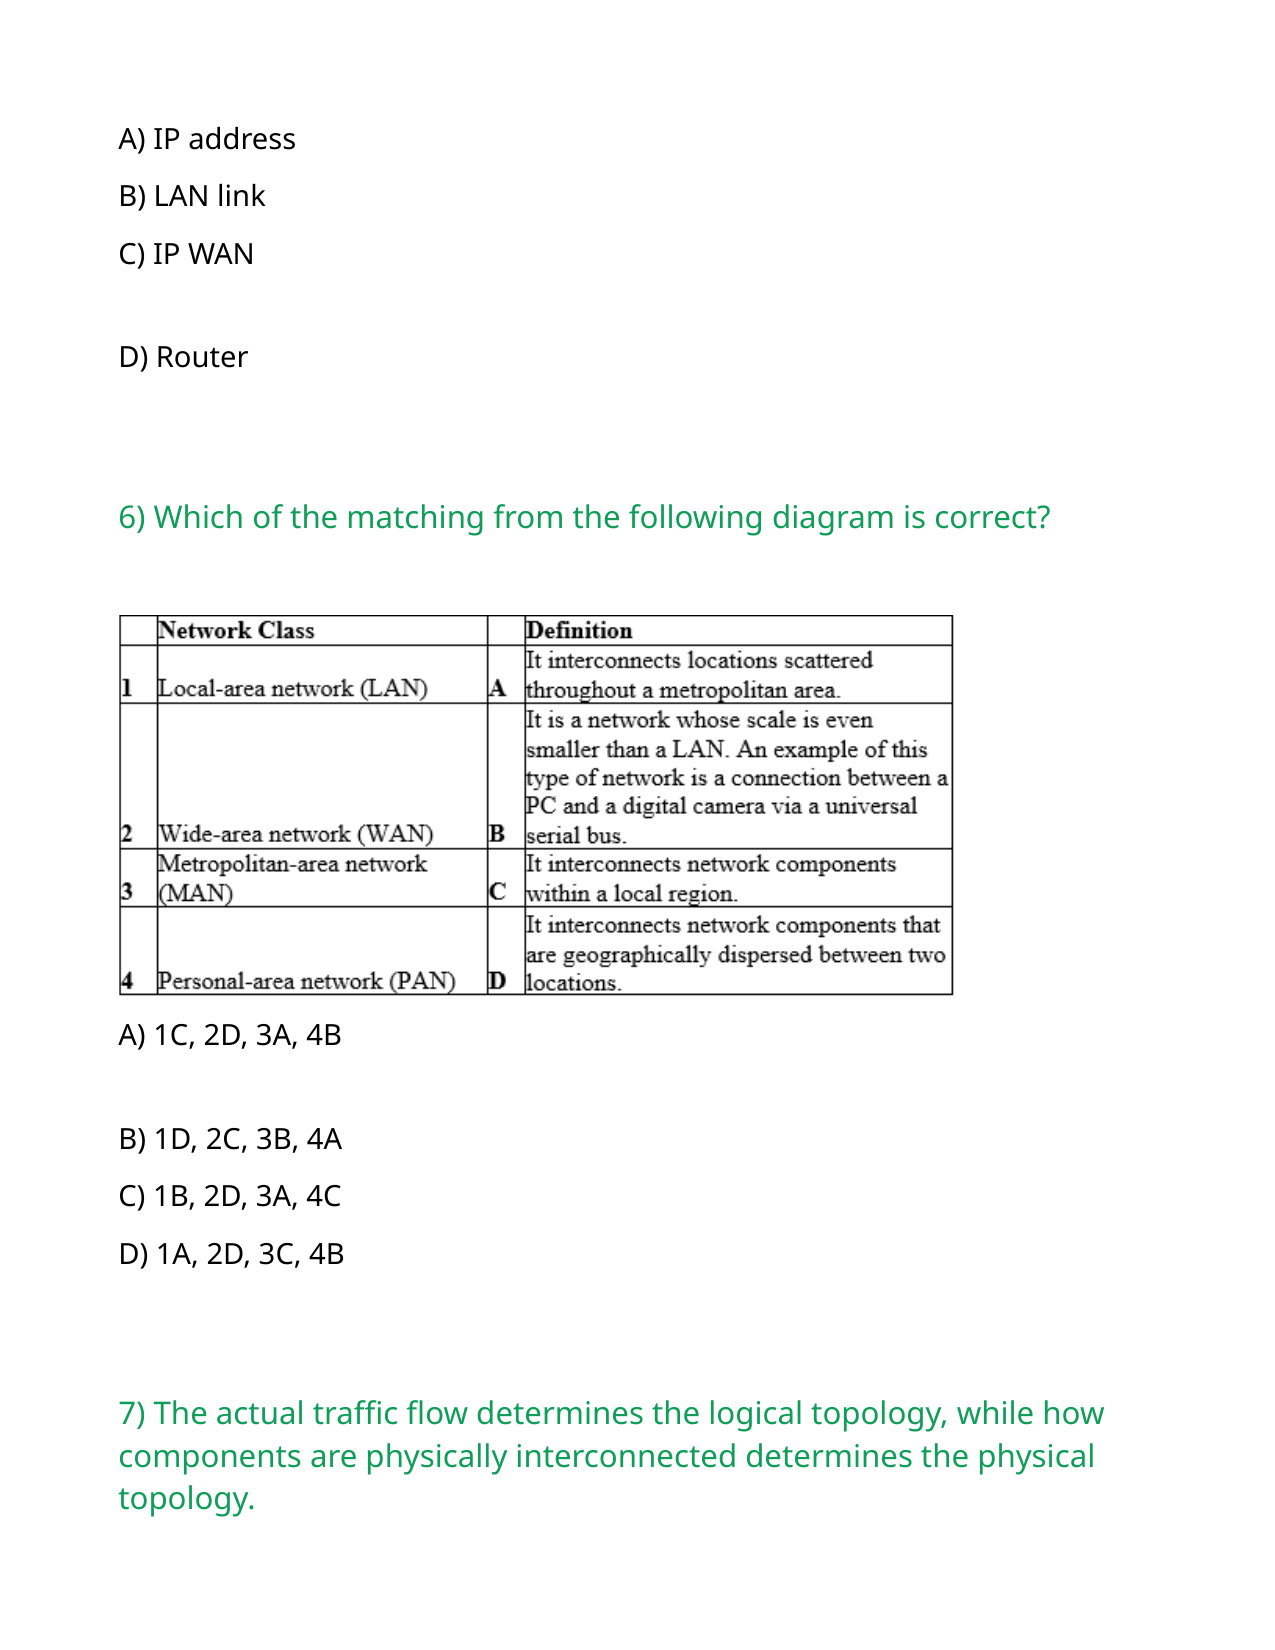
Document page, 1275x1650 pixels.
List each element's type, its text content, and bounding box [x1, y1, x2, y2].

text 6) Which of the matching from the following diagram is correct? [118, 495, 1157, 537]
text [0, 1118, 31, 1149]
text [0, 176, 31, 207]
text [0, 233, 31, 264]
text [0, 1014, 31, 1046]
text B) 1D, 2C, 3B, 4A [118, 1118, 1157, 1158]
picture [118, 615, 954, 997]
text B) LAN link [118, 176, 1157, 215]
text [0, 337, 31, 368]
text [0, 1233, 31, 1264]
text C) IP WAN [118, 233, 1157, 273]
text D) Router [118, 337, 1157, 376]
text D) 1A, 2D, 3C, 4B [118, 1233, 1157, 1273]
text [0, 1176, 31, 1207]
text A) 1C, 2D, 3A, 4B [118, 1014, 1157, 1054]
text C) 1B, 2D, 3A, 4C [118, 1176, 1157, 1215]
text A) IP address [118, 118, 1157, 158]
text 7) The actual traffic flow determines the logical topology, while how components are physically interconnected determines the physical topology. [118, 1391, 1157, 1519]
text [0, 118, 31, 149]
